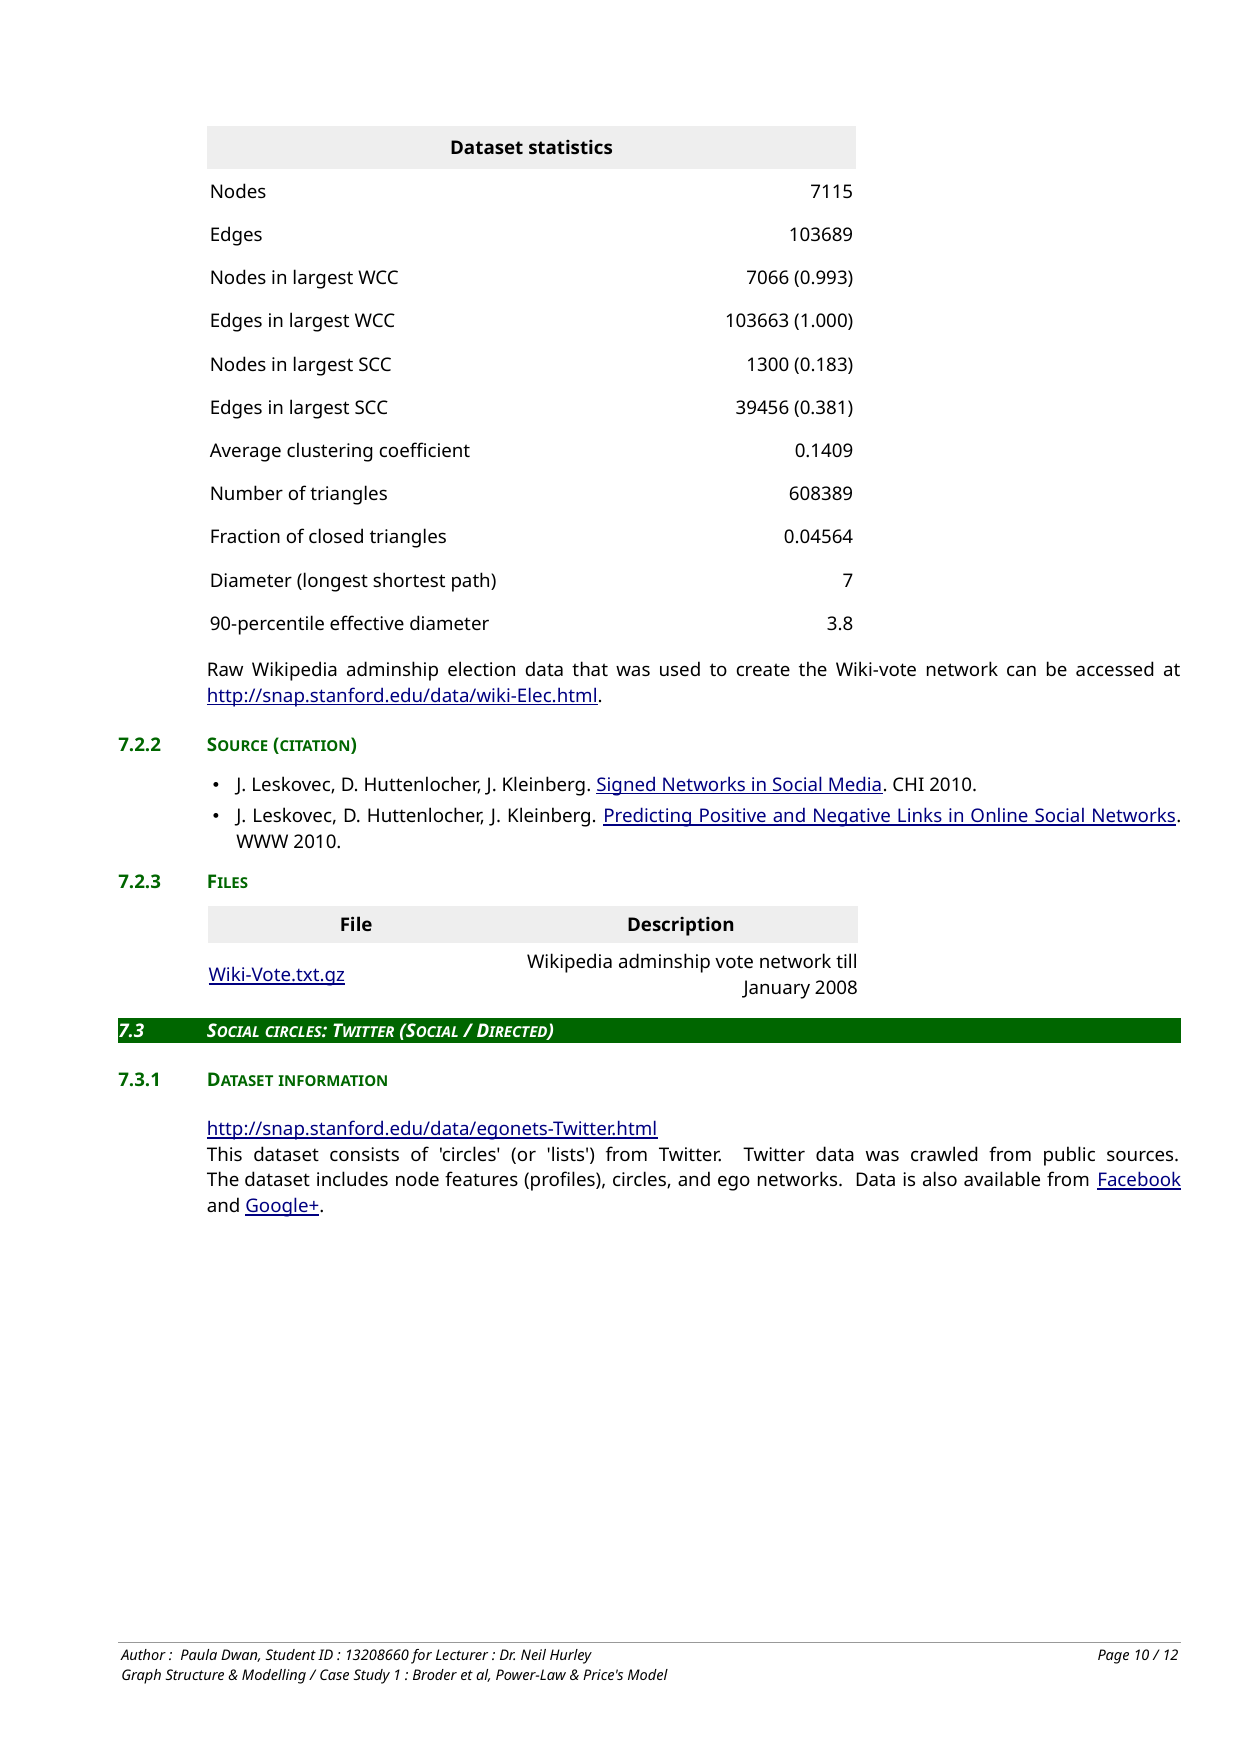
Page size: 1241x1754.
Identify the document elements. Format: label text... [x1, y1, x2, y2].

table_cell Number of triangles [207, 472, 620, 515]
subtitle Source (citation) [118, 731, 1181, 756]
table_cell Edges [207, 212, 620, 256]
subtitle Dataset information [118, 1067, 1181, 1092]
table_cell Nodes in largest SCC [207, 342, 620, 385]
table_cell Average clustering coefficient [207, 429, 620, 472]
table_cell 7066 (0.993) [620, 256, 856, 299]
table_cell Wikipedia adminship vote network till January 2008 [504, 943, 858, 1006]
table_header Description [504, 906, 858, 943]
table_header Dataset statistics [207, 126, 856, 169]
list J. Leskovec, D. Huttenlocher, J. Kleinberg. Signed Networks in Social Media. CHI 2010. [213, 771, 1181, 797]
table_cell 103663 (1.000) [620, 299, 856, 342]
table_cell 39456 (0.381) [620, 385, 856, 428]
table_cell Diameter (longest shortest path) [207, 558, 620, 601]
table_cell Edges in largest SCC [207, 385, 620, 428]
table_cell 7115 [620, 169, 856, 212]
table_cell 608389 [620, 472, 856, 515]
table_cell 103689 [620, 212, 856, 256]
table_cell 3.8 [620, 601, 856, 644]
table_cell 0.1409 [620, 429, 856, 472]
table_cell Nodes [207, 169, 620, 212]
table_header File [208, 906, 504, 943]
table_cell 7 [620, 558, 856, 601]
table_cell Nodes in largest WCC [207, 256, 620, 299]
table_cell 0.04564 [620, 515, 856, 558]
table_cell 90-percentile effective diameter [207, 601, 620, 644]
table_cell 1300 (0.183) [620, 342, 856, 385]
list J. Leskovec, D. Huttenlocher, J. Kleinberg. Predicting Positive and Negative Links in Online Social Networks. WWW 2010. [213, 802, 1181, 853]
subtitle Files [118, 868, 1181, 894]
subtitle Social circles: Twitter (Social / Directed) [118, 1018, 1181, 1043]
text http://snap.stanford.edu/data/egonets-Twitter.html This dataset consists of 'circles' (or 'lists') from Twitter. Twitter data was crawled from public sources. The dataset includes node features (profiles), circles, and ego networks. Data is also available from Facebook and Google+. [207, 1116, 1181, 1218]
table_cell Edges in largest WCC [207, 299, 620, 342]
table_cell Fraction of closed triangles [207, 515, 620, 558]
text Raw Wikipedia adminship election data that was used to create the Wiki-vote network can be accessed at http://snap.stanford.edu/data/wiki-Elec.html. [207, 656, 1181, 707]
table_cell Wiki-Vote.txt.gz [208, 943, 504, 1006]
